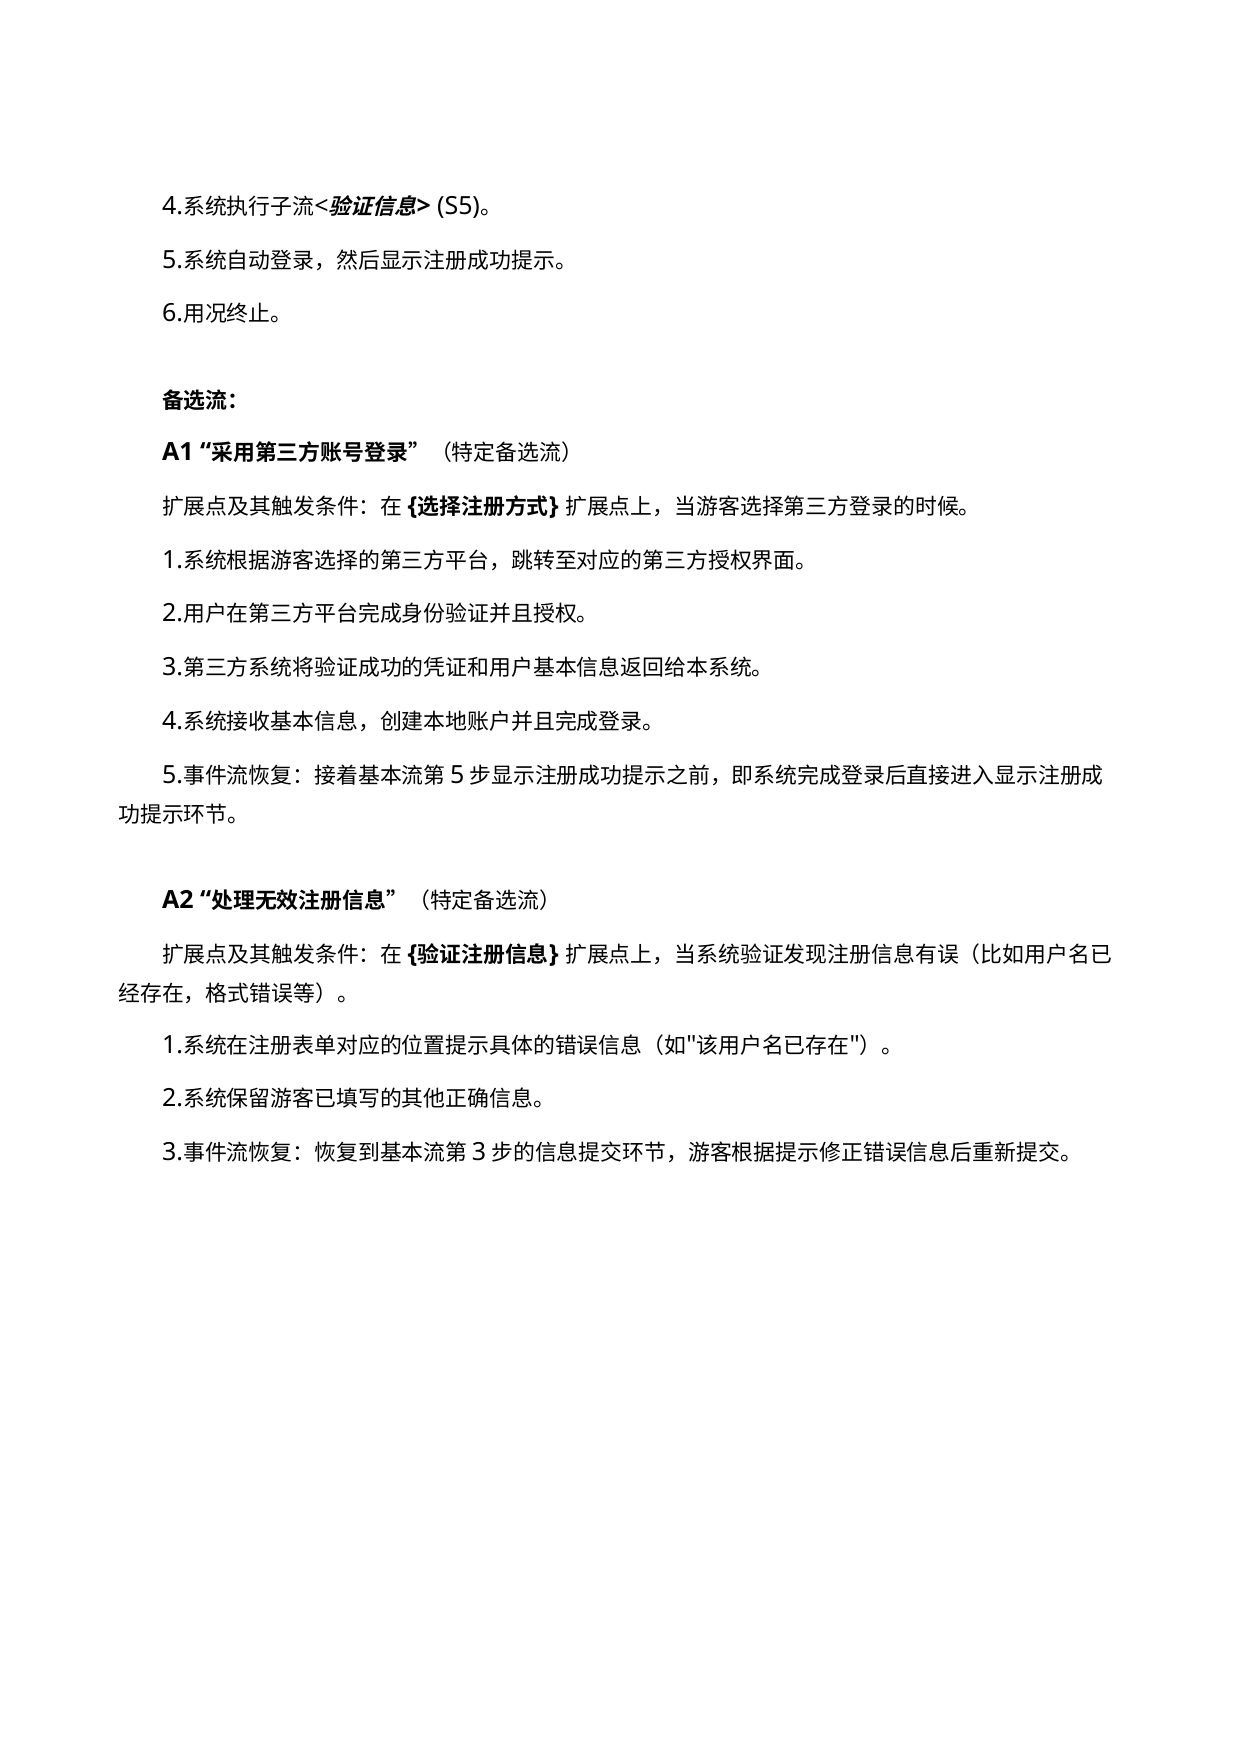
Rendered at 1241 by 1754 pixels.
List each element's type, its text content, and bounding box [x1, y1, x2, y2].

text A2 “处理无效注册信息”（特定备选流） [118, 881, 1122, 916]
text 2.系统保留游客已填写的其他正确信息。 [118, 1080, 1122, 1114]
text 备选流： [118, 383, 1122, 414]
text 4.系统接收基本信息，创建本地账户并且完成登录。 [118, 702, 1122, 737]
text 4.系统执行子流<验证信息> (S5)。 [118, 188, 1122, 222]
text 扩展点及其触发条件：在 {选择注册方式} 扩展点上，当游客选择第三方登录的时候。 [118, 487, 1122, 522]
text 6.用况终止。 [118, 295, 1122, 329]
text 3.第三方系统将验证成功的凭证和用户基本信息返回给本系统。 [118, 649, 1122, 683]
text 2.用户在第三方平台完成身份验证并且授权。 [118, 595, 1122, 629]
text 5.系统自动登录，然后显示注册成功提示。 [118, 241, 1122, 275]
text 1.系统在注册表单对应的位置提示具体的错误信息（如"该用户名已存在"）。 [118, 1026, 1122, 1060]
text 3.事件流恢复：恢复到基本流第3步的信息提交环节，游客根据提示修正错误信息后重新提交。 [118, 1134, 1122, 1168]
text 5.事件流恢复：接着基本流第5步显示注册成功提示之前，即系统完成登录后直接进入显示注册成功提示环节。 [118, 756, 1122, 828]
text 1.系统根据游客选择的第三方平台，跳转至对应的第三方授权界面。 [118, 541, 1122, 575]
text 扩展点及其触发条件：在 {验证注册信息} 扩展点上，当系统验证发现注册信息有误（比如用户名已经存在，格式错误等）。 [118, 935, 1122, 1007]
text A1 “采用第三方账号登录”（特定备选流） [118, 434, 1122, 468]
